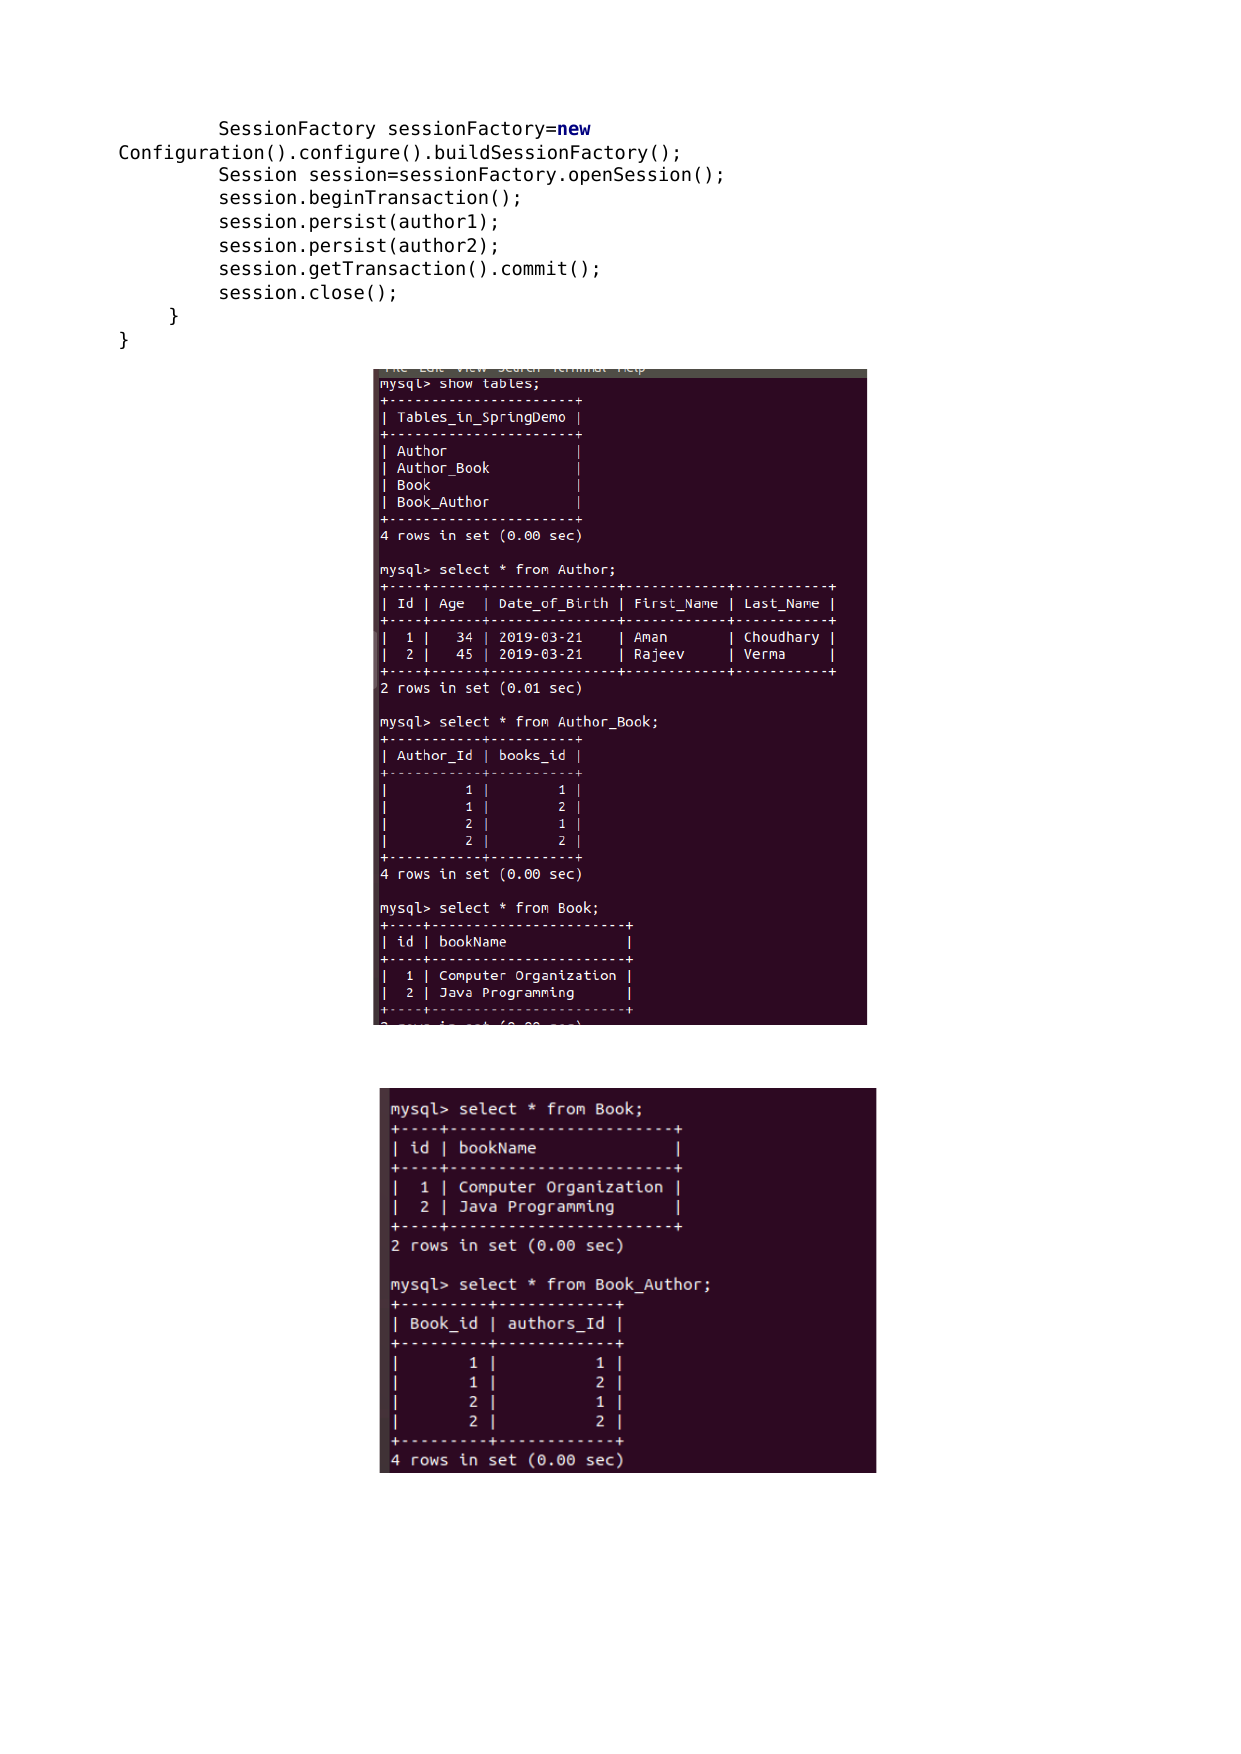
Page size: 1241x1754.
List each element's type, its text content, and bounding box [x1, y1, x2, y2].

text session.getTransaction().commit(); [118, 258, 1122, 282]
text } [118, 306, 1122, 329]
text session.close(); [118, 282, 1122, 306]
picture [373, 369, 464, 1025]
text SessionFactory sessionFactory=new Configuration().configure().buildSessionFactory(); [118, 118, 1122, 164]
text session.persist(author2); [118, 234, 1122, 258]
text session.persist(author1); [118, 211, 1122, 234]
text } [118, 329, 1122, 351]
text Session session=sessionFactory.openSession(); [118, 164, 1122, 187]
picture [379, 1088, 452, 1468]
text session.beginTransaction(); [118, 187, 1122, 211]
